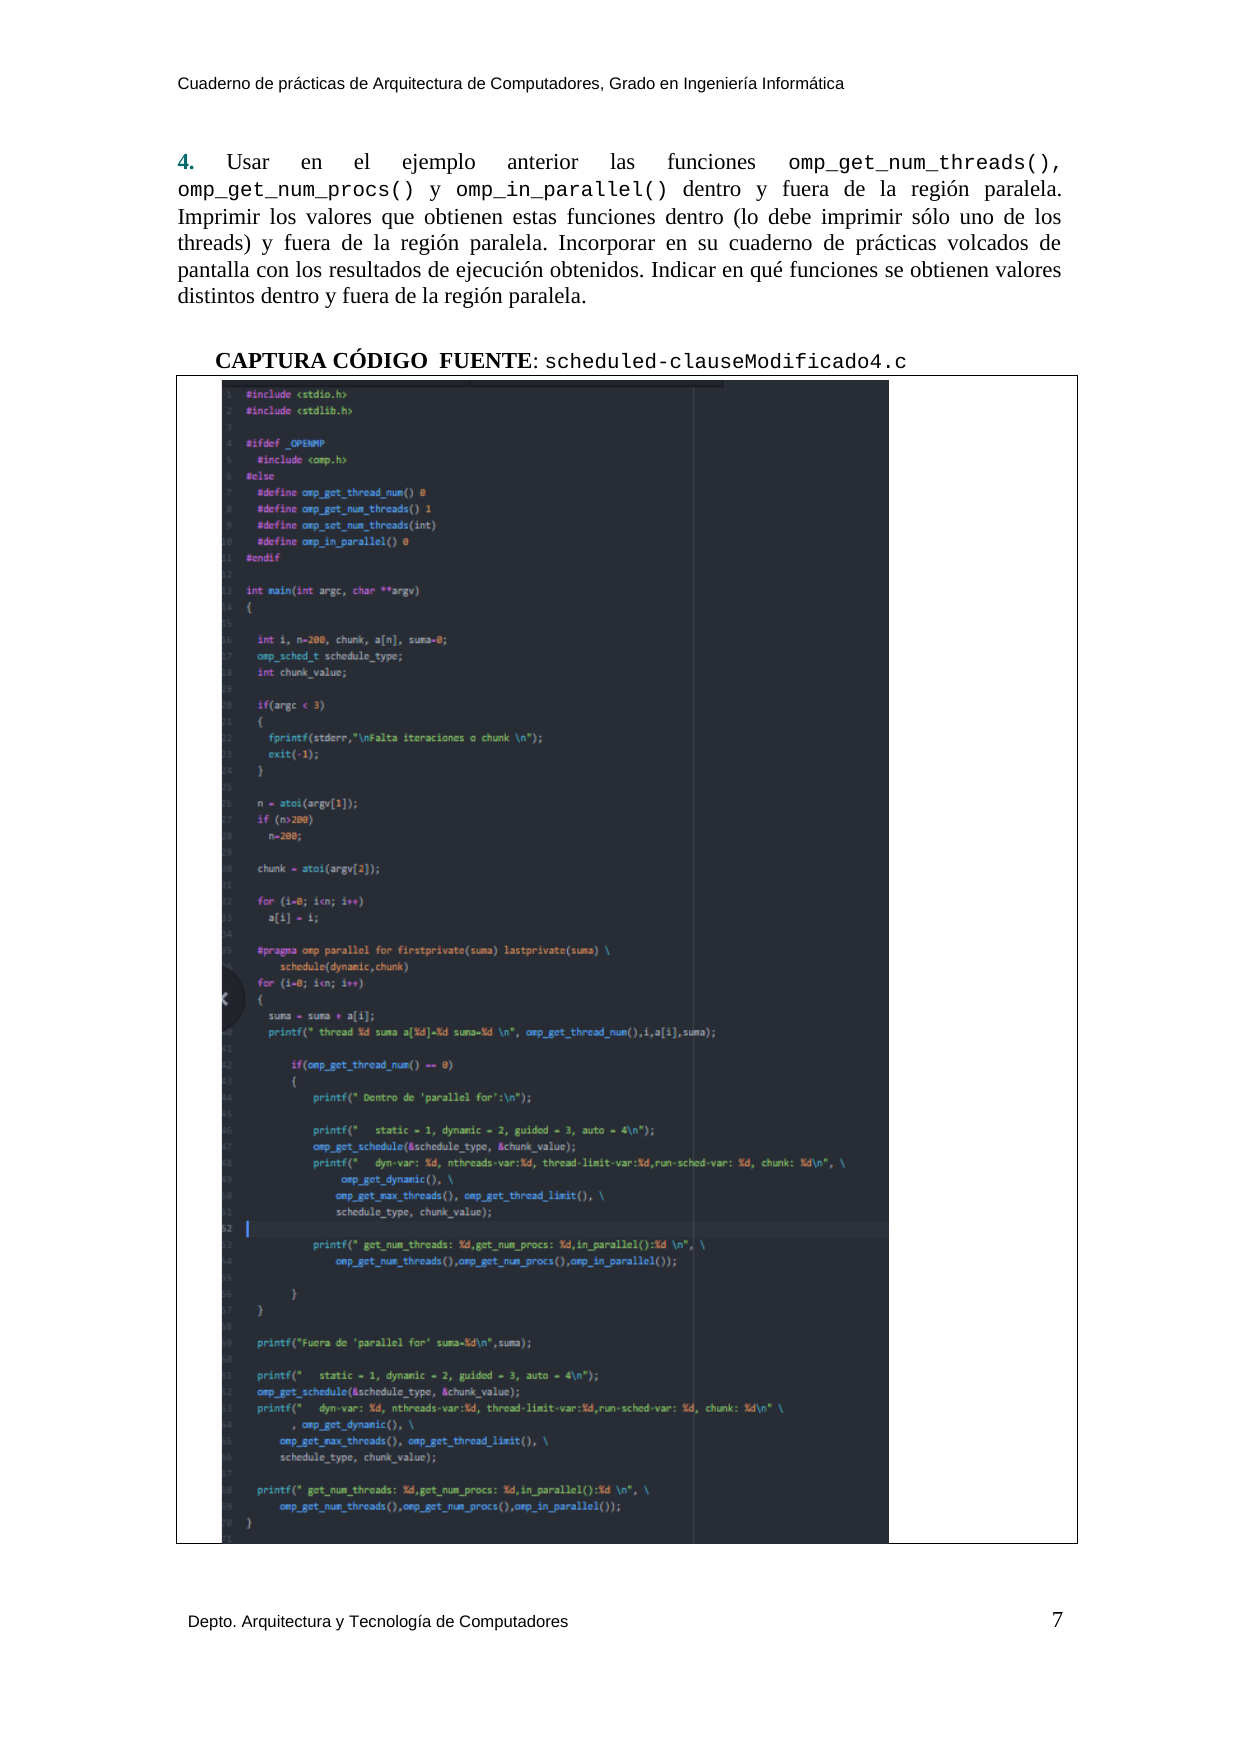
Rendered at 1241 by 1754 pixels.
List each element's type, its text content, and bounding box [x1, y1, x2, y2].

picture [221, 380, 889, 1544]
table_header [177, 376, 1077, 1543]
text CAPTURA CÓDIGO FUENTE: scheduled-clauseModificado4.c [215, 347, 1063, 375]
list 4. Usar en el ejemplo anterior las funciones omp_get_num_threads(), omp_get_num_procs() y omp_in_parallel() dentro y fuera de la región paralela. Imprimir los valores que obtienen estas funciones dentro (lo debe imprimir sólo uno de los threads) y fuera de la región paralela. Incorporar en su cuaderno de prácticas volcados de pantalla con los resultados de ejecución obtenidos. Indicar en qué funciones se obtienen valores distintos dentro y fuera de la región paralela. [177, 148, 1063, 308]
